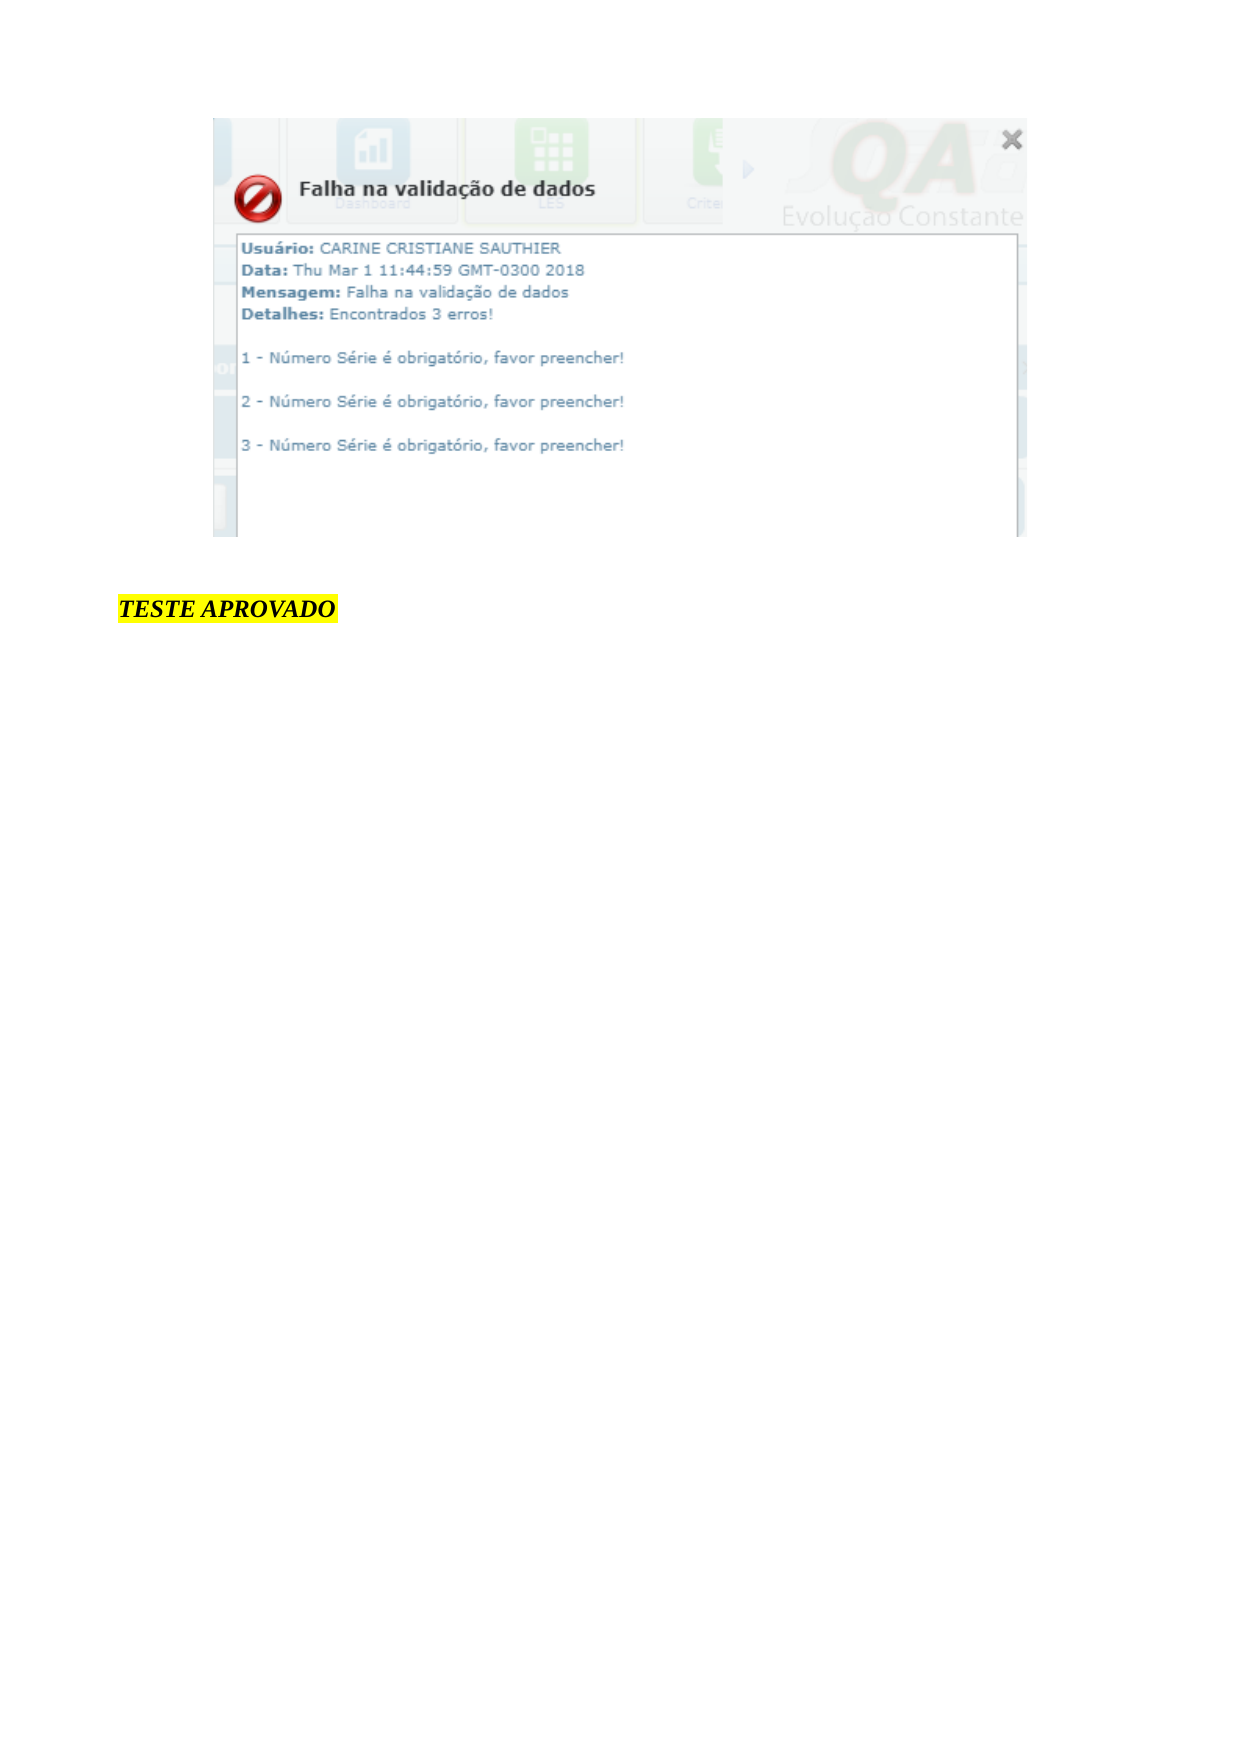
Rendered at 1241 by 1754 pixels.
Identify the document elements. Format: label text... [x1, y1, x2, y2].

picture [213, 118, 1028, 537]
text TESTE APROVADO [118, 594, 1122, 623]
